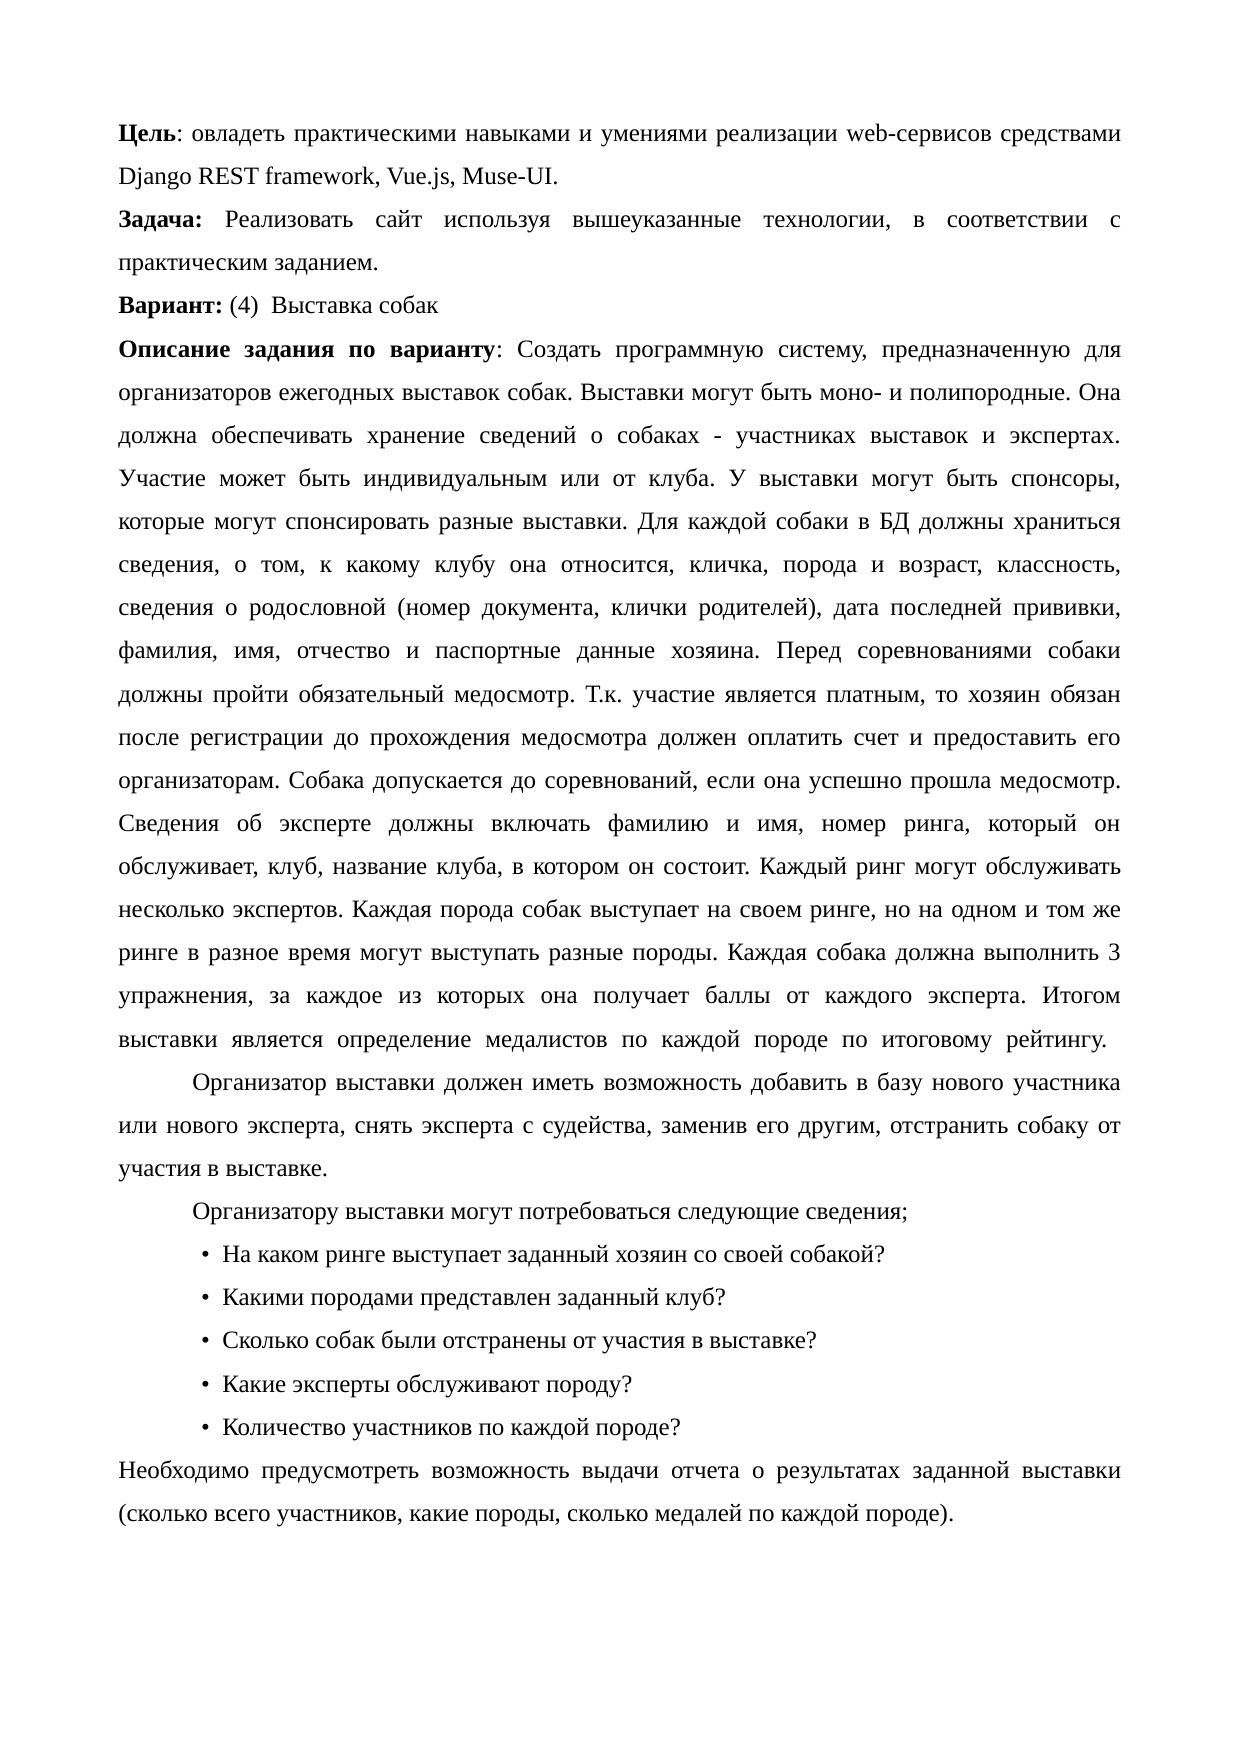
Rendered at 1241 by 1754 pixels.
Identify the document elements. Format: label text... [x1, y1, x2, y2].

text Задача: Реализовать сайт используя вышеуказанные технологии, в соответствии с практическим заданием. [118, 204, 1122, 276]
text • Какими породами представлен заданный клуб? [201, 1282, 1122, 1311]
text Описание задания по варианту: Создать программную систему, предназначенную для организаторов ежегодных выставок собак. Выставки могут быть моно- и полипородные. Она должна обеспечивать хранение сведений о собаках - участниках выставок и экспертах. Участие может быть индивидуальным или от клуба. У выставки могут быть спонсоры, которые могут спонсировать разные выставки. Для каждой собаки в БД должны храниться сведения, о том, к какому клубу она относится, кличка, порода и возраст, классность, сведения о родословной (номер документа, клички родителей), дата последней прививки, фамилия, имя, отчество и паспортные данные хозяина. Перед соревнованиями собаки должны пройти обязательный медосмотр. Т.к. участие является платным, то хозяин обязан после регистрации до прохождения медосмотра должен оплатить счет и предоставить его организаторам. Собака допускается до соревнований, если она успешно прошла медосмотр. Сведения об эксперте должны включать фамилию и имя, номер ринга, который он обслуживает, клуб, название клуба, в котором он состоит. Каждый ринг могут обслуживать несколько экспертов. Каждая порода собак выступает на своем ринге, но на одном и том же ринге в разное время могут выступать разные породы. Каждая собака должна выполнить 3 упражнения, за каждое из которых она получает баллы от каждого эксперта. Итогом выставки является определение медалистов по каждой породе по итоговому рейтингу. Организатор выставки должен иметь возможность добавить в базу нового участника или нового эксперта, снять эксперта с судейства, заменив его другим, отстранить собаку от участия в выставке. [118, 334, 1122, 1182]
text Необходимо предусмотреть возможность выдачи отчета о результатах заданной выставки (сколько всего участников, какие породы, сколько медалей по каждой породе). [118, 1455, 1122, 1527]
text • На каком ринге выступает заданный хозяин со своей собакой? [201, 1239, 1122, 1268]
text Цель: овладеть практическими навыками и умениями реализации web-сервисов средствами Django REST framework, Vue.js, Muse-UI. [118, 118, 1122, 190]
text • Какие эксперты обслуживают породу? [201, 1369, 1122, 1397]
text • Сколько собак были отстранены от участия в выставке? [201, 1326, 1122, 1354]
text • Количество участников по каждой породе? [201, 1412, 1122, 1441]
text Вариант: (4) Выставка собак [118, 291, 1122, 319]
text Организатору выставки могут потребоваться следующие сведения; [118, 1196, 1122, 1225]
